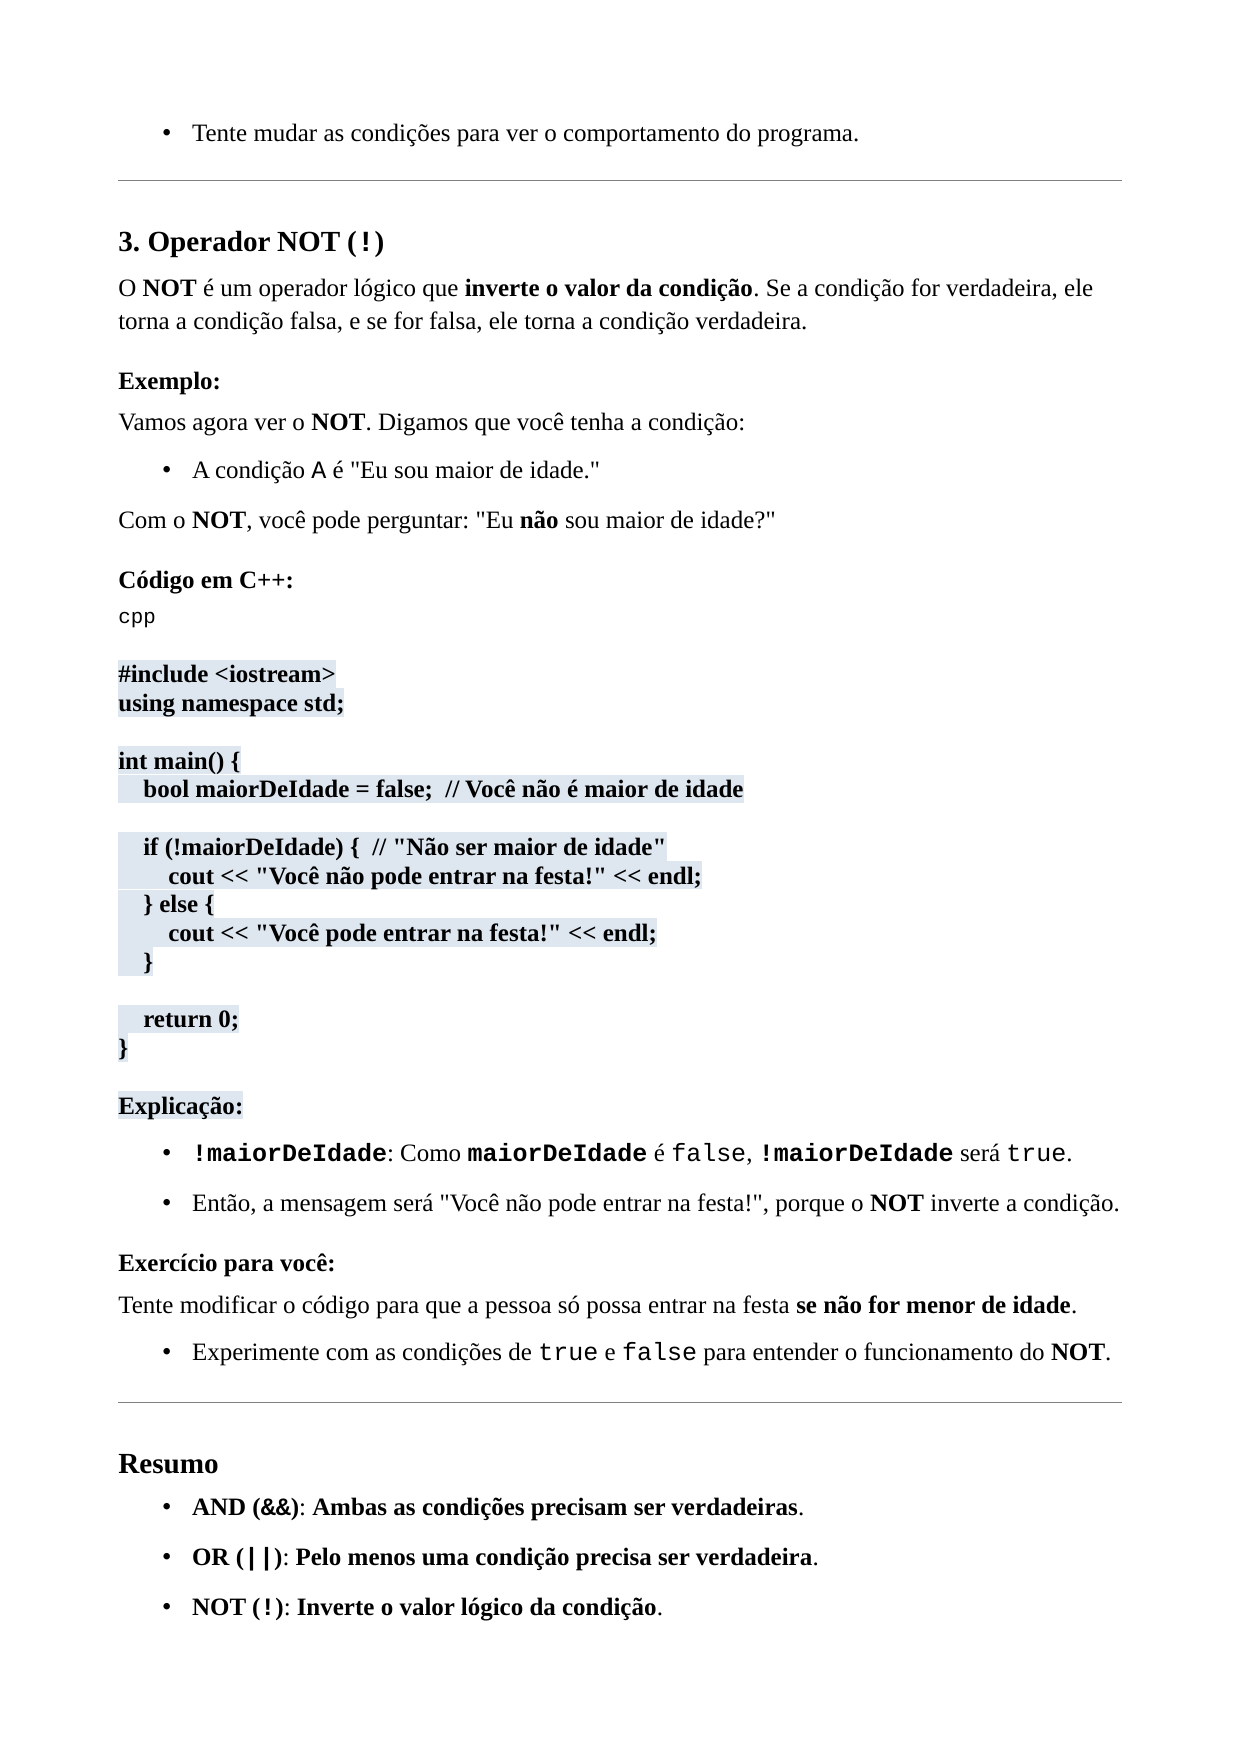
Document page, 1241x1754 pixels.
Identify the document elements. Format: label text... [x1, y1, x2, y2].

text cout << "Você não pode entrar na festa!" << endl; [118, 861, 1122, 889]
text using namespace std; [118, 688, 1122, 717]
text cout << "Você pode entrar na festa!" << endl; [118, 918, 1122, 947]
subtitle Exemplo: [118, 366, 1122, 395]
list Então, a mensagem será "Você não pode entrar na festa!", porque o NOT inverte a condição. [162, 1188, 1122, 1217]
list !maiorDeIdade: Como maiorDeIdade é false, !maiorDeIdade será true. [162, 1138, 1122, 1169]
text #include <iostream> [118, 659, 1122, 688]
subtitle Resumo [118, 1446, 1122, 1480]
text } [118, 947, 1122, 976]
text } else { [118, 889, 1122, 918]
text Vamos agora ver o NOT. Digamos que você tenha a condição: [118, 407, 1122, 436]
text bool maiorDeIdade = false; // Você não é maior de idade [118, 774, 1122, 803]
text cpp [118, 606, 1122, 630]
text } [118, 1033, 1122, 1062]
list OR (||): Pelo menos uma condição precisa ser verdadeira. [162, 1542, 1122, 1573]
subtitle Código em C++: [118, 565, 1122, 594]
list AND (&&): Ambas as condições precisam ser verdadeiras. [162, 1492, 1122, 1523]
subtitle 3. Operador NOT (!) [118, 224, 1122, 261]
text Com o NOT, você pode perguntar: "Eu não sou maior de idade?" [118, 505, 1122, 534]
list Tente mudar as condições para ver o comportamento do programa. [162, 118, 1122, 147]
list Experimente com as condições de true e false para entender o funcionamento do NOT. [162, 1337, 1122, 1368]
text return 0; [118, 1004, 1122, 1033]
text if (!maiorDeIdade) { // "Não ser maior de idade" [118, 832, 1122, 861]
list NOT (!): Inverte o valor lógico da condição. [162, 1592, 1122, 1623]
list A condição A é "Eu sou maior de idade." [162, 455, 1122, 486]
text int main() { [118, 746, 1122, 774]
text Explicação: [118, 1091, 1122, 1119]
text O NOT é um operador lógico que inverte o valor da condição. Se a condição for verdadeira, ele torna a condição falsa, e se for falsa, ele torna a condição verdadeira. [118, 273, 1122, 335]
subtitle Exercício para você: [118, 1248, 1122, 1277]
text Tente modificar o código para que a pessoa só possa entrar na festa se não for menor de idade. [118, 1290, 1122, 1318]
